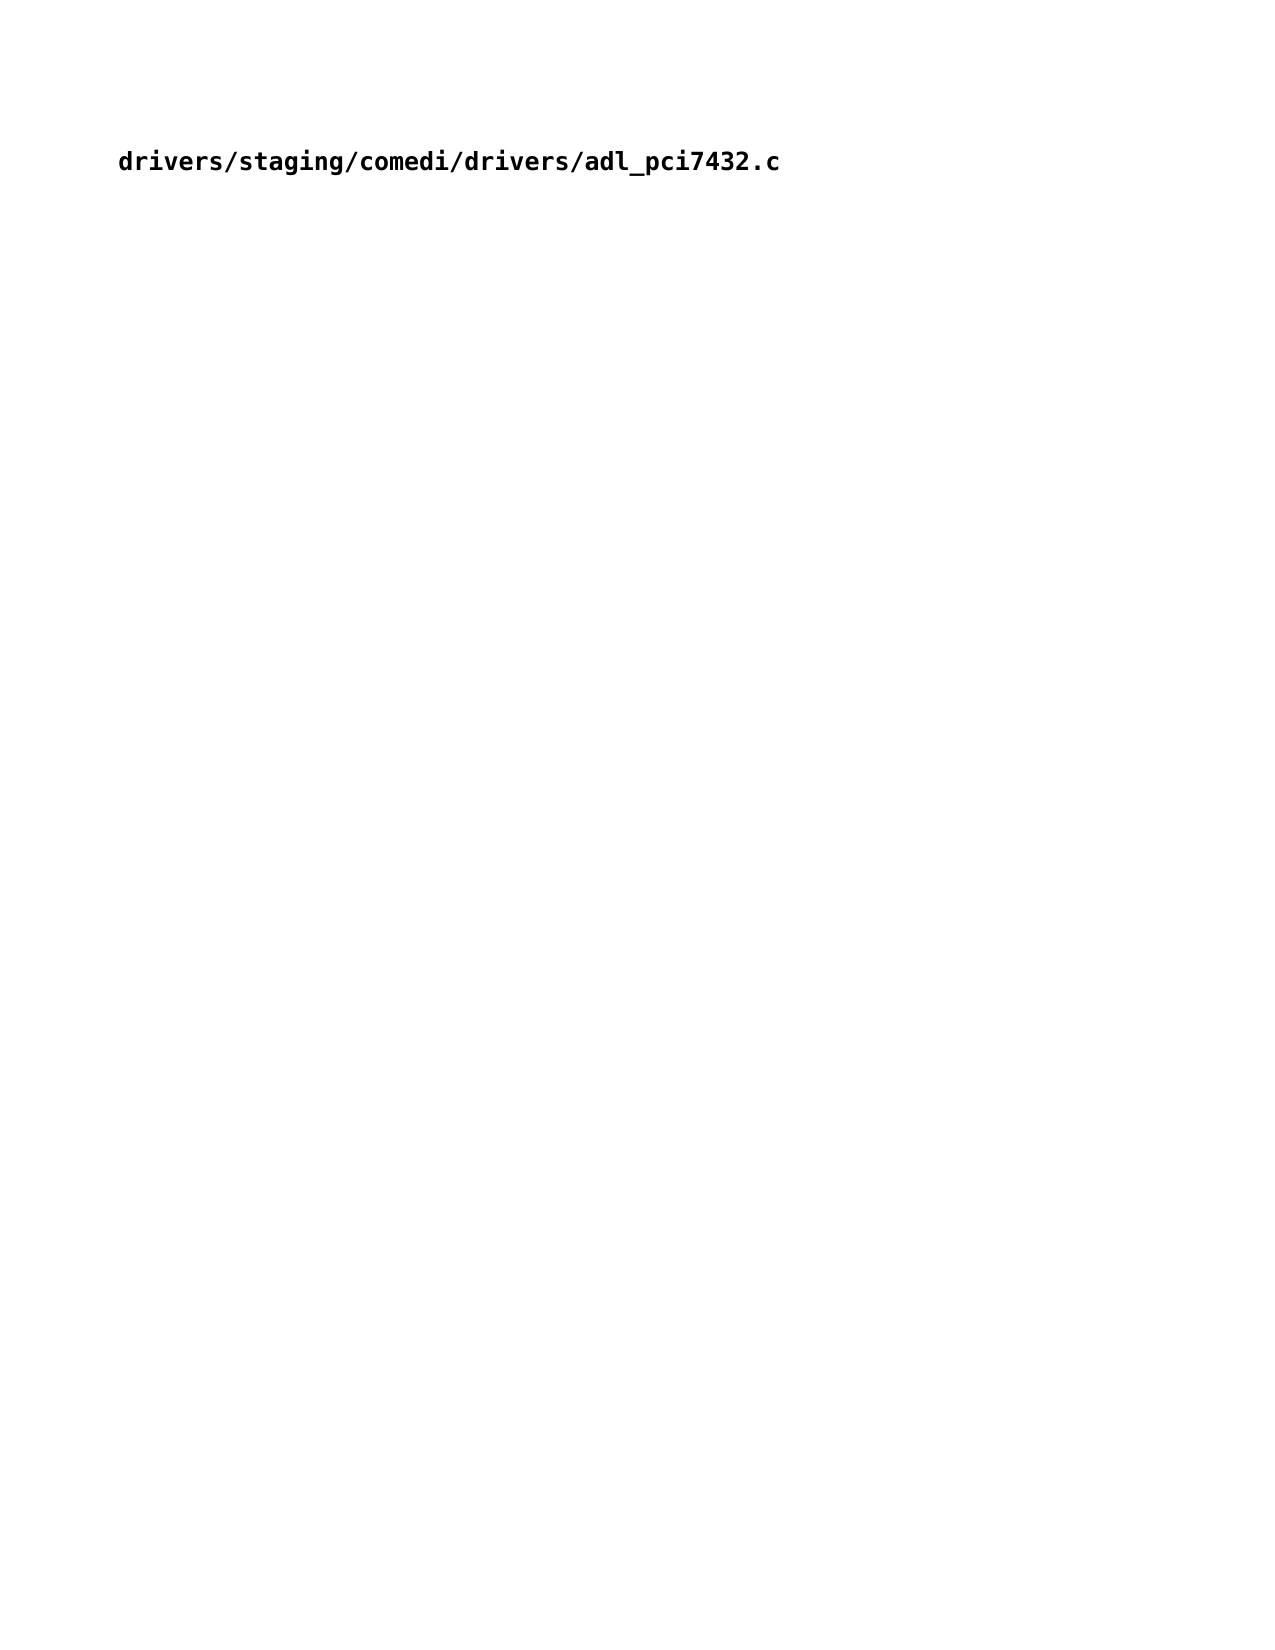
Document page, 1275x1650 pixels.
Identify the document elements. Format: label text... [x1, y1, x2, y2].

text drivers/staging/comedi/drivers/adl_pci7432.c [118, 147, 1157, 176]
